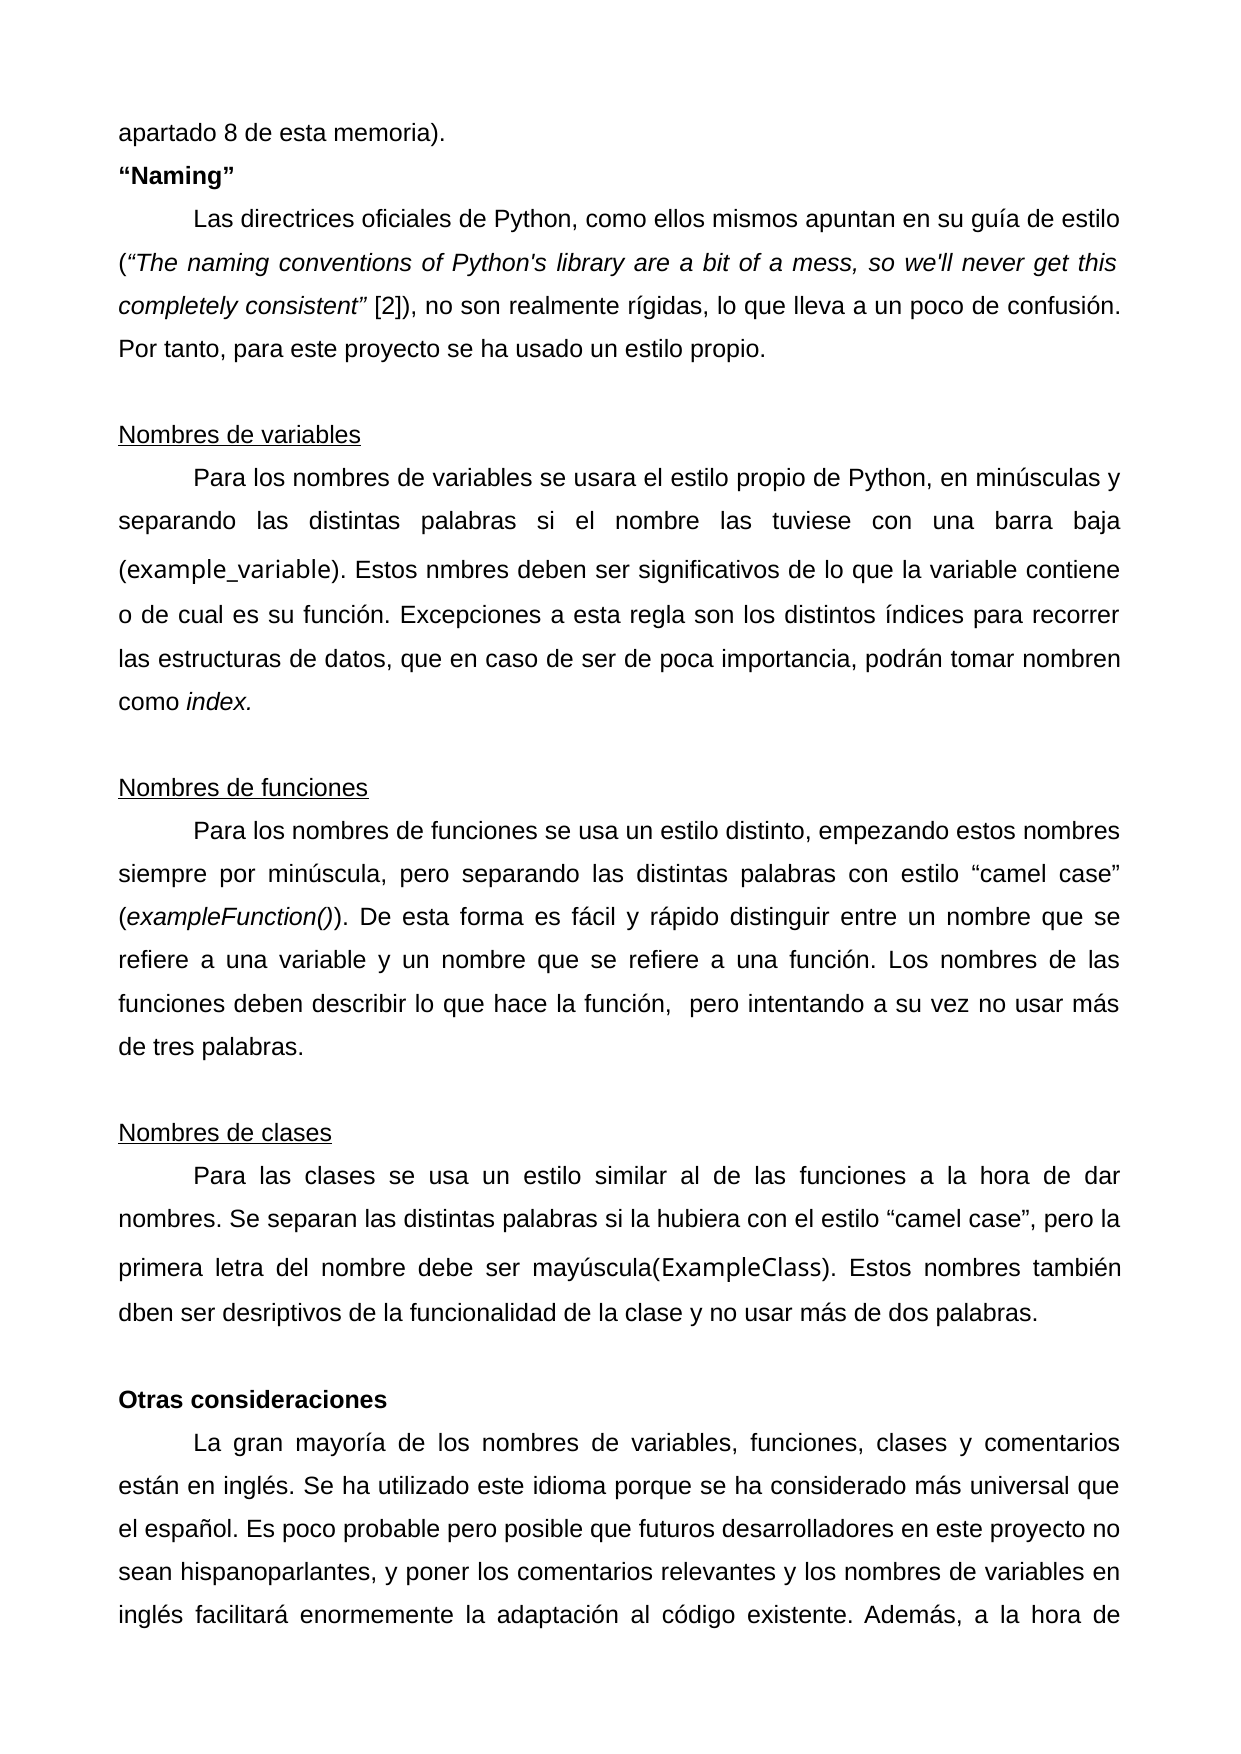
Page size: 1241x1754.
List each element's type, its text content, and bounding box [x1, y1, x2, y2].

text Nombres de funciones [118, 773, 1122, 802]
text Para las clases se usa un estilo similar al de las funciones a la hora de dar nombres. Se separan las distintas palabras si la hubiera con el estilo “camel case”, pero la primera letra del nombre debe ser mayúscula(ExampleClass). Estos nombres también dben ser desriptivos de la funcionalidad de la clase y no usar más de dos palabras. [118, 1161, 1122, 1327]
text La gran mayoría de los nombres de variables, funciones, clases y comentarios están en inglés. Se ha utilizado este idioma porque se ha considerado más universal que el español. Es poco probable pero posible que futuros desarrolladores en este proyecto no sean hispanoparlantes, y poner los comentarios relevantes y los nombres de variables en inglés facilitará enormemente la adaptación al código existente. Además, a la hora de [118, 1428, 1122, 1629]
text apartado 8 de esta memoria). [118, 118, 1122, 147]
text Las directrices oficiales de Python, como ellos mismos apuntan en su guía de estilo (“The naming conventions of Python's library are a bit of a mess, so we'll never get this completely consistent” [2]), no son realmente rígidas, lo que lleva a un poco de confusión. Por tanto, para este proyecto se ha usado un estilo propio. [118, 204, 1122, 362]
text Nombres de clases [118, 1118, 1122, 1147]
text Nombres de variables [118, 420, 1122, 449]
text Para los nombres de variables se usara el estilo propio de Python, en minúsculas y separando las distintas palabras si el nombre las tuviese con una barra baja (example_variable). Estos nmbres deben ser significativos de lo que la variable contiene o de cual es su función. Excepciones a esta regla son los distintos índices para recorrer las estructuras de datos, que en caso de ser de poca importancia, podrán tomar nombren como index. [118, 463, 1122, 715]
text “Naming” [118, 161, 1122, 190]
text Otras consideraciones [118, 1384, 1122, 1413]
text Para los nombres de funciones se usa un estilo distinto, empezando estos nombres siempre por minúscula, pero separando las distintas palabras con estilo “camel case” (exampleFunction()). De esta forma es fácil y rápido distinguir entre un nombre que se refiere a una variable y un nombre que se refiere a una función. Los nombres de las funciones deben describir lo que hace la función, pero intentando a su vez no usar más de tres palabras. [118, 816, 1122, 1060]
